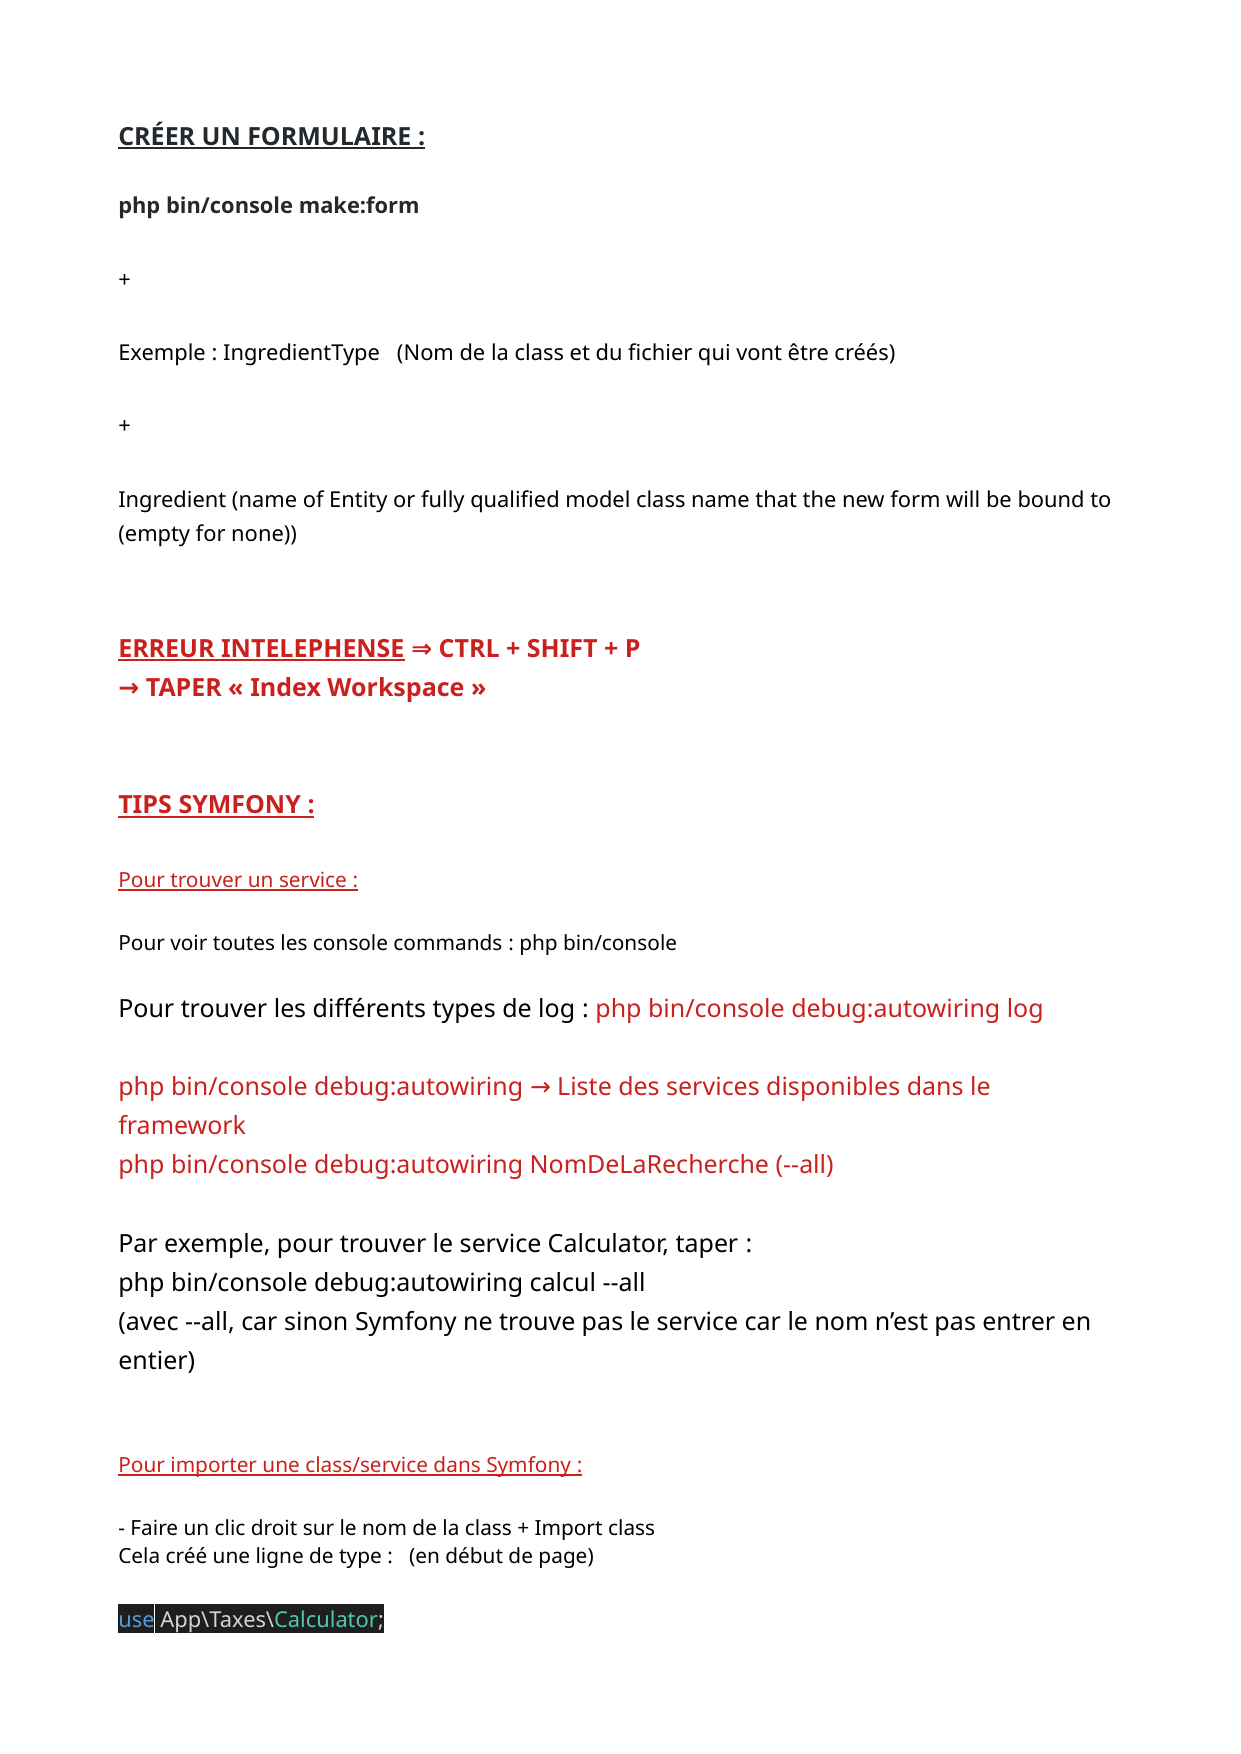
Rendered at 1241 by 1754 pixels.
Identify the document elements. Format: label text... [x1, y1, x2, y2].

text CRÉER UN FORMULAIRE : [118, 118, 1122, 152]
text Par exemple, pour trouver le service Calculator, taper : [118, 1225, 1122, 1259]
text Pour voir toutes les console commands : php bin/console [118, 928, 1122, 956]
text php bin/console debug:autowiring NomDeLaRecherche (--all) [118, 1147, 1122, 1181]
text (avec --all, car sinon Symfony ne trouve pas le service car le nom n’est pas entrer en entier) [118, 1304, 1122, 1377]
text TIPS SYMFONY : [118, 787, 1122, 821]
text use App\Taxes\Calculator; [118, 1603, 1122, 1633]
text Exemple : IngredientType (Nom de la class et du fichier qui vont être créés) [118, 337, 1122, 367]
text Pour importer une class/service dans Symfony : [118, 1450, 1122, 1478]
text php bin/console make:form [118, 190, 1122, 220]
text + [118, 264, 1122, 293]
text → TAPER « Index Workspace » [118, 669, 1122, 703]
text ERREUR INTELEPHENSE ⇒ CTRL + SHIFT + P [118, 630, 1122, 664]
text php bin/console debug:autowiring calcul --all [118, 1264, 1122, 1298]
text Cela créé une ligne de type : (en début de page) [118, 1541, 1122, 1569]
text + [118, 410, 1122, 440]
text - Faire un clic droit sur le nom de la class + Import class [118, 1513, 1122, 1541]
text php bin/console debug:autowiring → Liste des services disponibles dans le framework [118, 1069, 1122, 1142]
text Ingredient (name of Entity or fully qualified model class name that the new form will be bound to (empty for none)) [118, 484, 1122, 548]
text Pour trouver un service : [118, 865, 1122, 894]
text Pour trouver les différents types de log : php bin/console debug:autowiring log [118, 990, 1122, 1024]
